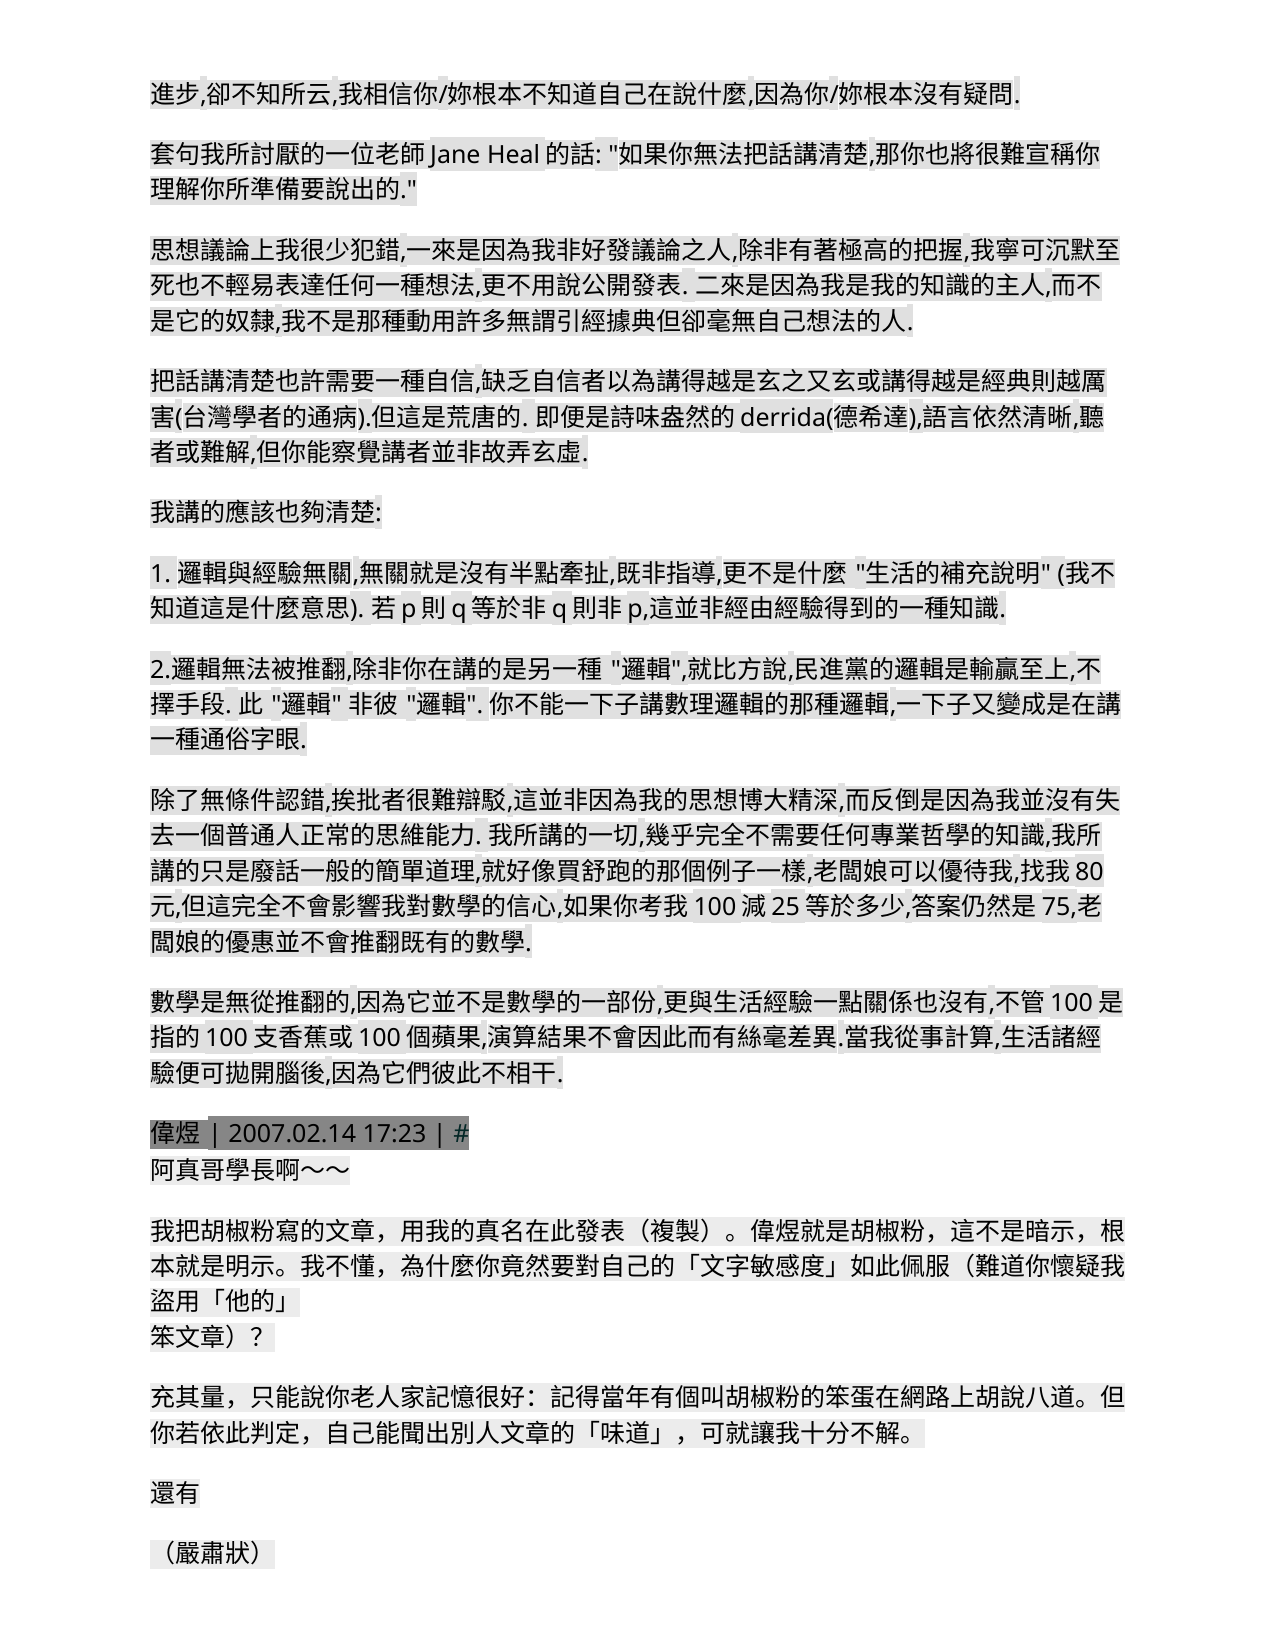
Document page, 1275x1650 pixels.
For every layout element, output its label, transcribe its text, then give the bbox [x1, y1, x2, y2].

text 數學是無從推翻的,因為它並不是數學的一部份,更與生活經驗一點關係也沒有,不管100是指的100支香蕉或100個蘋果,演算結果不會因此而有絲毫差異.當我從事計算,生活諸經驗便可拋開腦後,因為它們彼此不相干. [150, 983, 1125, 1089]
text 套句我所討厭的一位老師Jane Heal的話: "如果你無法把話講清楚,那你也將很難宣稱你理解你所準備要說出的." [150, 135, 1125, 206]
text 充其量，只能說你老人家記憶很好：記得當年有個叫胡椒粉的笨蛋在網路上胡說八道。但你若依此判定，自己能聞出別人文章的「味道」，可就讓我十分不解。 [150, 1377, 1125, 1448]
text 進步,卻不知所云,我相信你/妳根本不知道自己在說什麼,因為你/妳根本沒有疑問. [150, 75, 1125, 110]
text 阿真哥學長啊～～ [150, 1150, 1125, 1185]
text 1. 邏輯與經驗無關,無關就是沒有半點牽扯,既非指導,更不是什麼 "生活的補充說明" (我不知道這是什麼意思). 若p則q等於非q則非p,這並非經由經驗得到的一種知識. [150, 554, 1125, 625]
text （嚴肅狀） [150, 1533, 1125, 1569]
text 思想議論上我很少犯錯,一來是因為我非好發議論之人,除非有著極高的把握,我寧可沉默至死也不輕易表達任何一種想法,更不用說公開發表. 二來是因為我是我的知識的主人,而不是它的奴隸,我不是那種動用許多無謂引經據典但卻毫無自己想法的人. [150, 231, 1125, 337]
text 偉煜 | 2007.02.14 17:23 | # [150, 1114, 1125, 1150]
text 還有 [150, 1473, 1125, 1508]
text 我講的應該也夠清楚: [150, 494, 1125, 529]
text 把話講清楚也許需要一種自信,缺乏自信者以為講得越是玄之又玄或講得越是經典則越厲害(台灣學者的通病).但這是荒唐的. 即便是詩味盎然的derrida(德希達),語言依然清晰,聽者或難解,但你能察覺講者並非故弄玄虛. [150, 362, 1125, 469]
text 我把胡椒粉寫的文章，用我的真名在此發表（複製）。偉煜就是胡椒粉，這不是暗示，根本就是明示。我不懂，為什麼你竟然要對自己的「文字敏感度」如此佩服（難道你懷疑我盜用「他的」 笨文章）？ [150, 1210, 1125, 1352]
text 除了無條件認錯,挨批者很難辯駁,這並非因為我的思想博大精深,而反倒是因為我並沒有失去一個普通人正常的思維能力. 我所講的一切,幾乎完全不需要任何專業哲學的知識,我所講的只是廢話一般的簡單道理,就好像買舒跑的那個例子一樣,老闆娘可以優待我,找我80元,但這完全不會影響我對數學的信心,如果你考我100減25等於多少,答案仍然是75,老闆娘的優惠並不會推翻既有的數學. [150, 781, 1125, 958]
text 2.邏輯無法被推翻,除非你在講的是另一種 "邏輯",就比方說,民進黨的邏輯是輸贏至上,不擇手段. 此 "邏輯" 非彼 "邏輯". 你不能一下子講數理邏輯的那種邏輯,一下子又變成是在講一種通俗字眼. [150, 650, 1125, 756]
